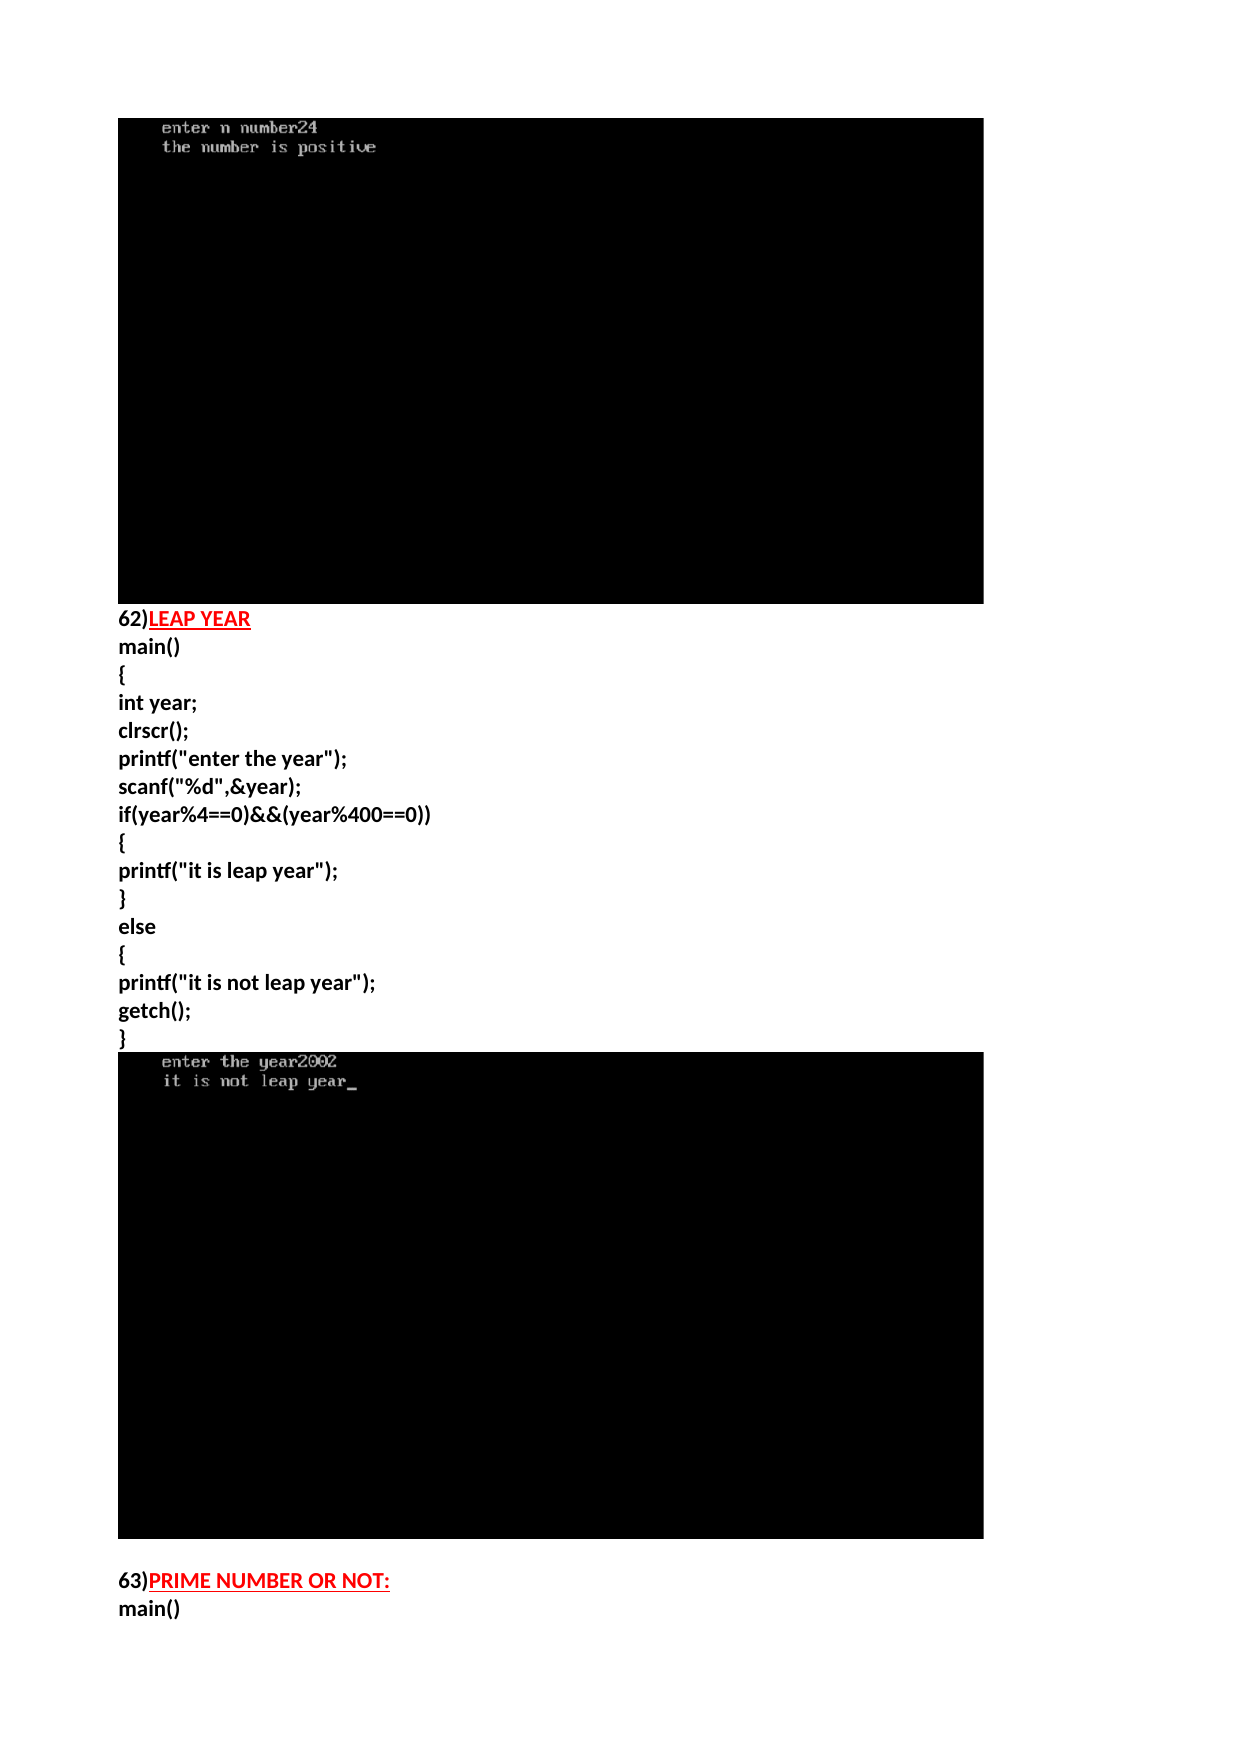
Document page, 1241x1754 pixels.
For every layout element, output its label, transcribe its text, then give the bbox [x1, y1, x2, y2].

text main() [118, 1594, 1122, 1622]
text 63)PRIME NUMBER OR NOT: [118, 1566, 1122, 1594]
text int year; [118, 688, 1122, 716]
text printf("enter the year"); [118, 744, 1122, 772]
text } [118, 1024, 1122, 1052]
text getch(); [118, 996, 1122, 1024]
text scanf("%d",&year); [118, 772, 1122, 800]
text main() [118, 632, 1122, 660]
text printf("it is not leap year"); [118, 968, 1122, 996]
text { [118, 660, 1122, 688]
text { [118, 940, 1122, 968]
text printf("it is leap year"); [118, 856, 1122, 884]
text 62)LEAP YEAR [118, 604, 1122, 632]
text } [118, 884, 1122, 912]
text else [118, 912, 1122, 940]
text { [118, 828, 1122, 856]
text if(year%4==0)&&(year%400==0)) [118, 800, 1122, 828]
text clrscr(); [118, 716, 1122, 744]
